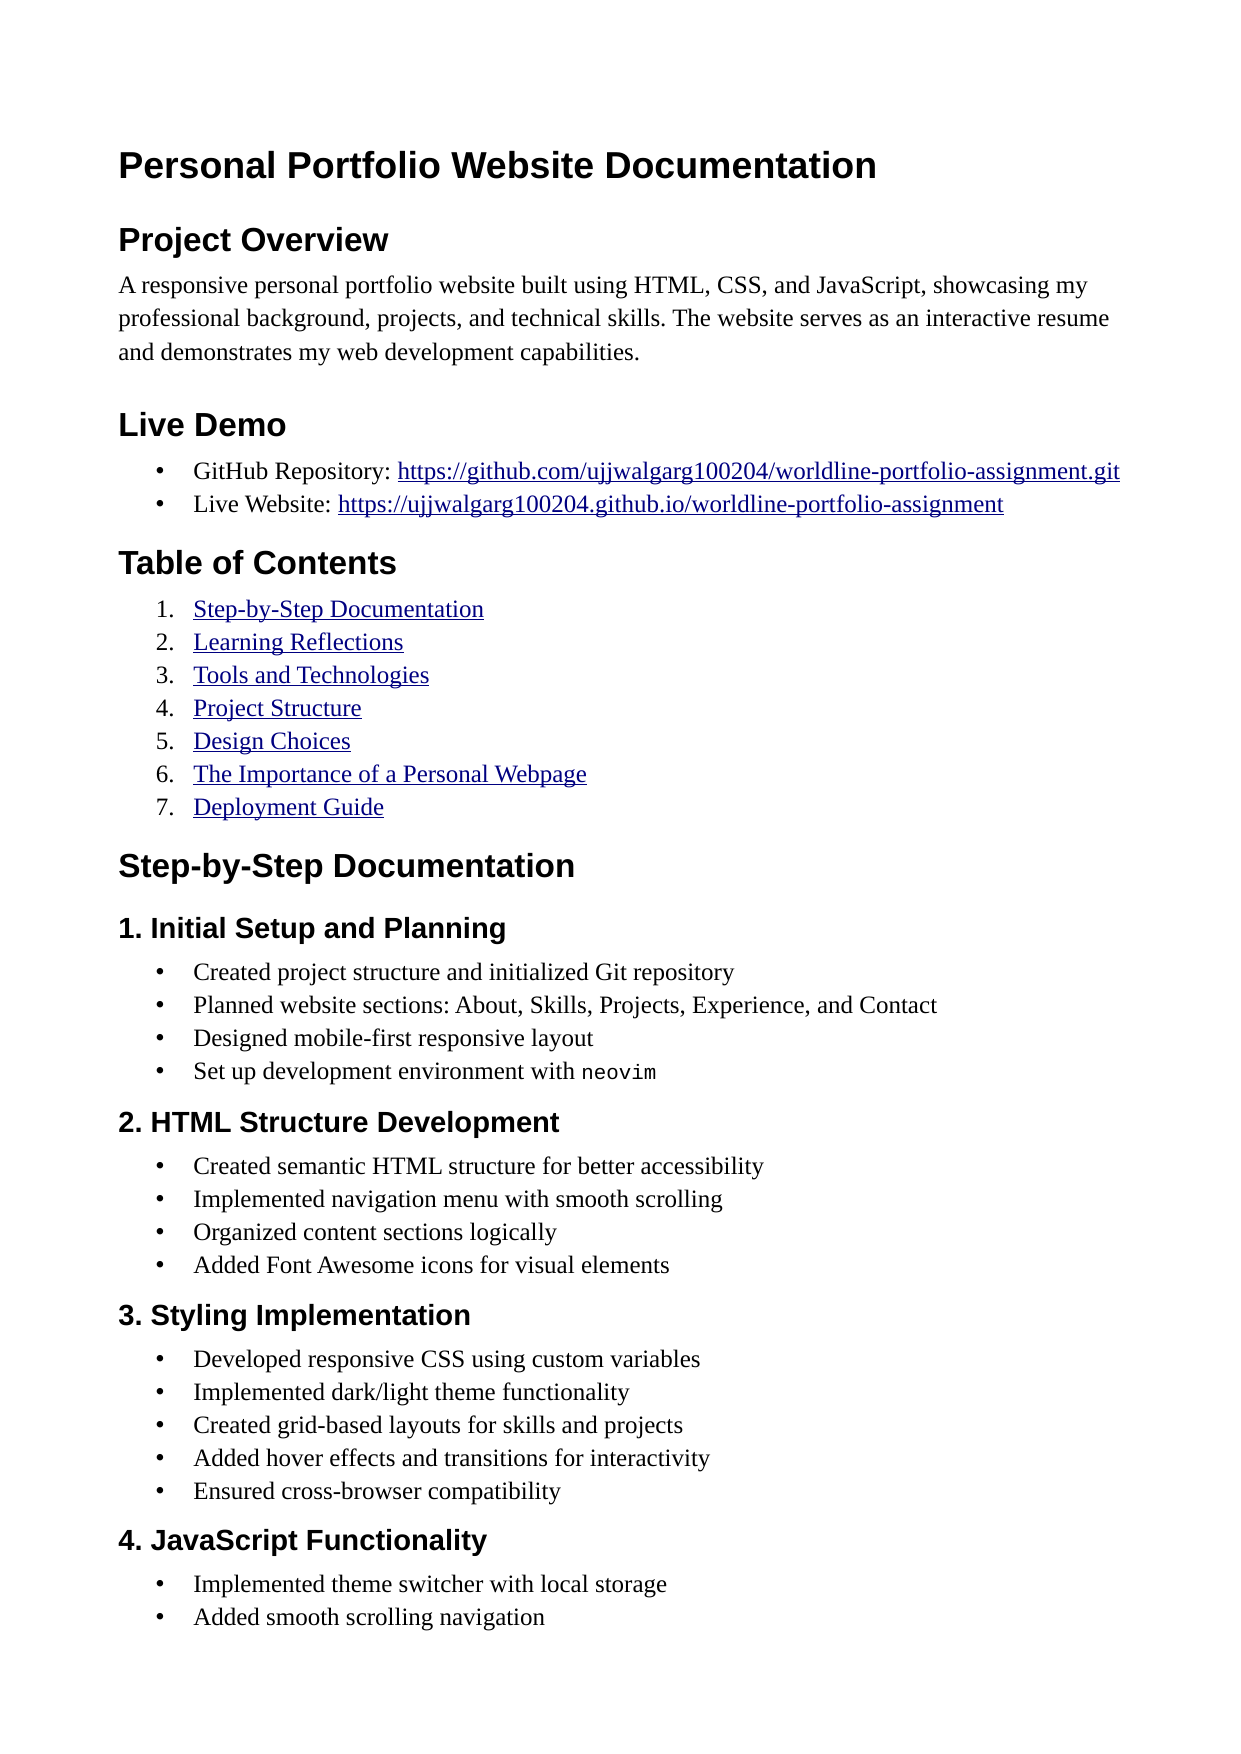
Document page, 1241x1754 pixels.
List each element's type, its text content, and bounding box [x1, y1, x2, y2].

list The Importance of a Personal Webpage [156, 759, 1122, 788]
list Learning Reflections [156, 627, 1122, 656]
list Implemented theme switcher with local storage [156, 1569, 1122, 1598]
list Project Structure [156, 693, 1122, 722]
list Created grid-based layouts for skills and projects [156, 1410, 1122, 1438]
subtitle 2. HTML Structure Development [118, 1105, 1122, 1138]
subtitle Personal Portfolio Website Documentation [118, 143, 1122, 186]
list Live Website: https://ujjwalgarg100204.github.io/worldline-portfolio-assignment [156, 489, 1122, 518]
list Developed responsive CSS using custom variables [156, 1344, 1122, 1372]
list Added smooth scrolling navigation [156, 1602, 1122, 1631]
list Planned website sections: About, Skills, Projects, Experience, and Contact [156, 990, 1122, 1019]
text A responsive personal portfolio website built using HTML, CSS, and JavaScript, showcasing my professional background, projects, and technical skills. The website serves as an interactive resume and demonstrates my web development capabilities. [118, 271, 1122, 365]
list Set up development environment with neovim [156, 1056, 1122, 1086]
list Added Font Awesome icons for visual elements [156, 1250, 1122, 1279]
list Added hover effects and transitions for interactivity [156, 1443, 1122, 1471]
list Design Choices [156, 726, 1122, 754]
list GitHub Repository: https://github.com/ujjwalgarg100204/worldline-portfolio-assignment.git [156, 456, 1122, 485]
list Organized content sections logically [156, 1217, 1122, 1246]
subtitle Step-by-Step Documentation [118, 846, 1122, 884]
list Implemented navigation menu with smooth scrolling [156, 1184, 1122, 1213]
list Tools and Technologies [156, 660, 1122, 688]
subtitle 1. Initial Setup and Planning [118, 911, 1122, 945]
list Designed mobile-first responsive layout [156, 1023, 1122, 1052]
subtitle Project Overview [118, 219, 1122, 258]
subtitle 3. Styling Implementation [118, 1298, 1122, 1331]
list Implemented dark/light theme functionality [156, 1377, 1122, 1405]
list Step-by-Step Documentation [156, 594, 1122, 622]
subtitle 4. JavaScript Functionality [118, 1523, 1122, 1557]
subtitle Table of Contents [118, 543, 1122, 581]
subtitle Live Demo [118, 405, 1122, 443]
list Ensured cross-browser compatibility [156, 1476, 1122, 1504]
list Created project structure and initialized Git repository [156, 957, 1122, 986]
list Created semantic HTML structure for better accessibility [156, 1151, 1122, 1180]
list Deployment Guide [156, 792, 1122, 821]
